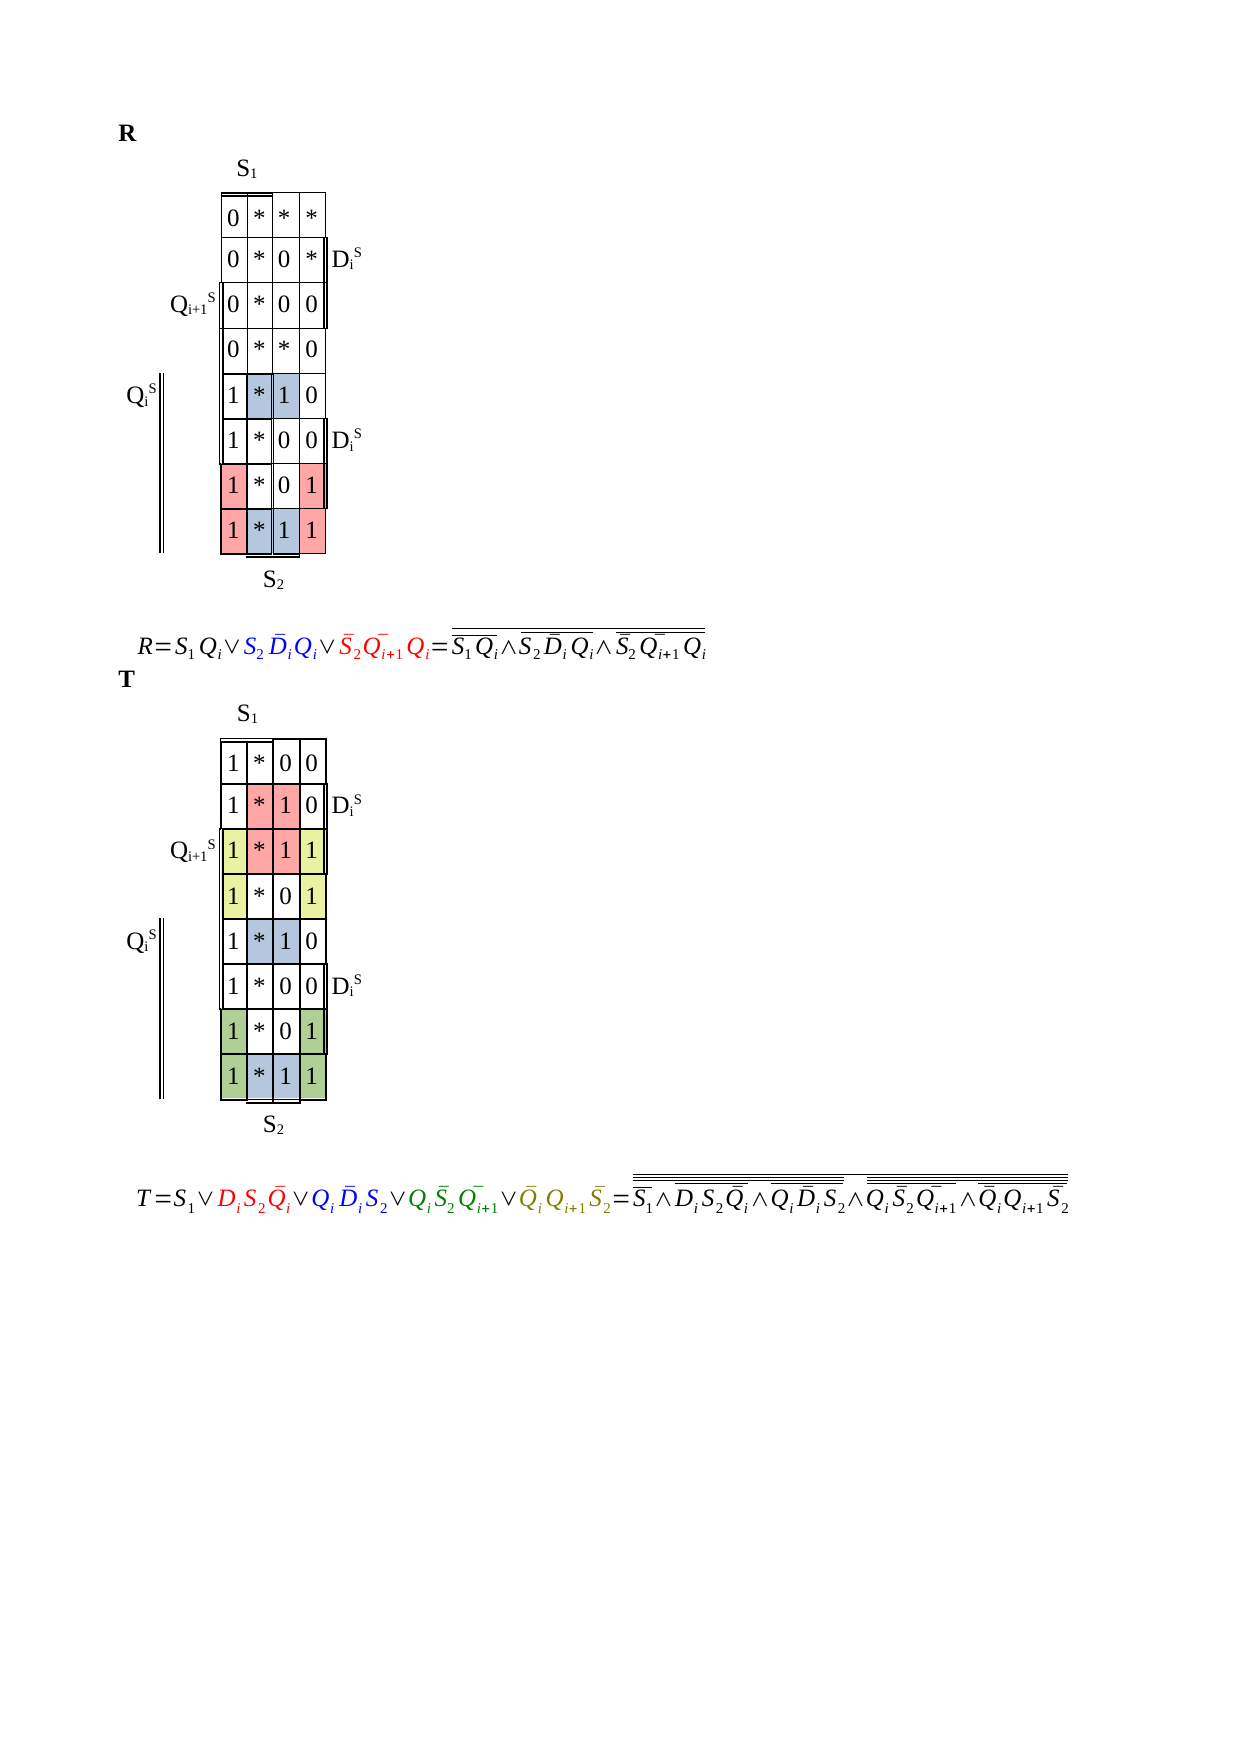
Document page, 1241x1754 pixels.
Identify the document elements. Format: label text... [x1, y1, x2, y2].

table_cell 0 [300, 283, 323, 327]
table_cell 1 [274, 509, 299, 553]
text R [118, 118, 1122, 147]
table_cell [118, 873, 162, 918]
table_header [326, 147, 369, 192]
table_cell [326, 328, 369, 372]
table_header [162, 693, 221, 737]
table_cell * [273, 329, 299, 372]
table_cell [118, 738, 162, 783]
table_cell 1 [301, 875, 325, 918]
table_cell DiS [328, 783, 369, 873]
table_cell 0 [300, 329, 325, 372]
table_cell 1 [222, 1010, 246, 1053]
table_cell * [248, 197, 272, 237]
table_cell 1 [274, 830, 299, 873]
table_cell [118, 1099, 162, 1144]
text T [118, 664, 1122, 692]
table_header [300, 693, 326, 737]
table_cell [326, 1099, 369, 1144]
table_cell 0 [222, 197, 247, 237]
table_cell * [248, 465, 271, 508]
table_cell 1 [274, 1055, 299, 1098]
table_cell * [248, 743, 272, 783]
table_cell 1 [222, 510, 246, 553]
table_cell [118, 553, 162, 598]
table_cell [300, 554, 326, 598]
table_cell 0 [300, 419, 323, 463]
table_cell [326, 508, 369, 553]
table_cell * [248, 1055, 272, 1098]
table_cell * [248, 830, 272, 873]
table_cell [164, 1053, 220, 1098]
table_header [118, 693, 162, 737]
table_cell 0 [273, 283, 299, 327]
table_cell 0 [274, 740, 299, 783]
table_cell 1 [224, 375, 246, 418]
table_cell 1 [224, 920, 246, 963]
table_cell [162, 738, 220, 783]
table_cell * [248, 1010, 272, 1053]
table_cell [327, 1053, 369, 1098]
table_cell * [300, 238, 323, 282]
table_cell [326, 553, 369, 598]
table_cell 0 [300, 374, 325, 418]
table_cell * [248, 785, 272, 828]
table_cell [162, 1099, 221, 1144]
table_cell DiS [328, 418, 369, 508]
table_cell * [273, 193, 299, 237]
table_cell 1 [222, 1055, 246, 1098]
table_cell 1 [222, 465, 246, 508]
table_header S1 [221, 147, 272, 192]
table_cell 0 [274, 1010, 299, 1053]
table_cell 0 [224, 283, 247, 327]
table_cell [327, 873, 369, 918]
table_cell 0 [301, 965, 323, 1008]
table_cell 1 [224, 420, 246, 463]
table_cell [118, 192, 162, 237]
table_cell * [248, 283, 272, 327]
table_header [300, 147, 326, 192]
table_cell 1 [301, 1055, 325, 1098]
table_header [272, 147, 299, 192]
table_cell Qi+1S [162, 282, 219, 463]
table_cell 0 [222, 238, 247, 282]
table_cell 1 [224, 965, 246, 1008]
table_cell 1 [222, 785, 246, 828]
table_cell [118, 237, 162, 282]
table_cell [118, 328, 162, 372]
table_cell 0 [301, 920, 325, 963]
table_cell 1 [274, 374, 299, 418]
table_cell [162, 237, 221, 282]
table_cell Qi+1S [162, 828, 219, 1008]
table_cell [164, 508, 220, 553]
table_cell 0 [274, 419, 299, 463]
table_cell [118, 783, 162, 828]
table_cell * [300, 193, 325, 237]
table_cell * [248, 510, 271, 553]
table_cell 0 [273, 238, 299, 282]
table_cell * [248, 420, 271, 463]
table_cell * [248, 238, 272, 282]
table_cell [164, 1008, 220, 1053]
table_cell QiS [118, 373, 159, 553]
table_header [162, 147, 221, 192]
table_cell 1 [224, 830, 246, 873]
table_cell [327, 738, 369, 783]
table_cell [221, 555, 247, 598]
table_cell * [248, 329, 272, 372]
table_cell S2 [247, 558, 299, 598]
table_cell 1 [300, 464, 323, 508]
table_cell 0 [274, 464, 299, 508]
table_cell [326, 373, 369, 418]
table_cell * [248, 875, 272, 918]
table_cell * [248, 920, 272, 963]
table_header [273, 693, 299, 737]
table_cell DiS [328, 963, 369, 1053]
table_cell 0 [274, 965, 299, 1008]
table_cell 1 [222, 743, 246, 783]
table_cell 1 [274, 785, 299, 828]
table_cell * [248, 965, 272, 1008]
table_cell 1 [301, 830, 323, 873]
table_cell [221, 1101, 247, 1144]
table_cell [118, 828, 162, 873]
table_cell 1 [274, 920, 299, 963]
table_cell 0 [301, 740, 325, 783]
table_cell * [248, 375, 271, 418]
table_cell DiS [328, 237, 369, 327]
table_header [118, 147, 162, 192]
table_cell S2 [247, 1104, 299, 1144]
table_cell [162, 783, 220, 828]
table_cell [326, 192, 369, 237]
table_cell 0 [301, 785, 323, 828]
table_cell [300, 1101, 326, 1144]
table_cell 1 [300, 509, 325, 553]
table_cell 0 [224, 329, 247, 372]
table_cell [118, 282, 162, 327]
table_cell [327, 918, 369, 963]
table_cell [162, 192, 221, 237]
table_cell [162, 553, 221, 598]
table_cell [164, 463, 220, 508]
table_cell 1 [224, 875, 246, 918]
table_cell 1 [301, 1010, 323, 1053]
table_cell 0 [274, 875, 299, 918]
table_header S1 [221, 693, 273, 737]
table_cell QiS [118, 918, 159, 1098]
table_header [326, 693, 369, 737]
